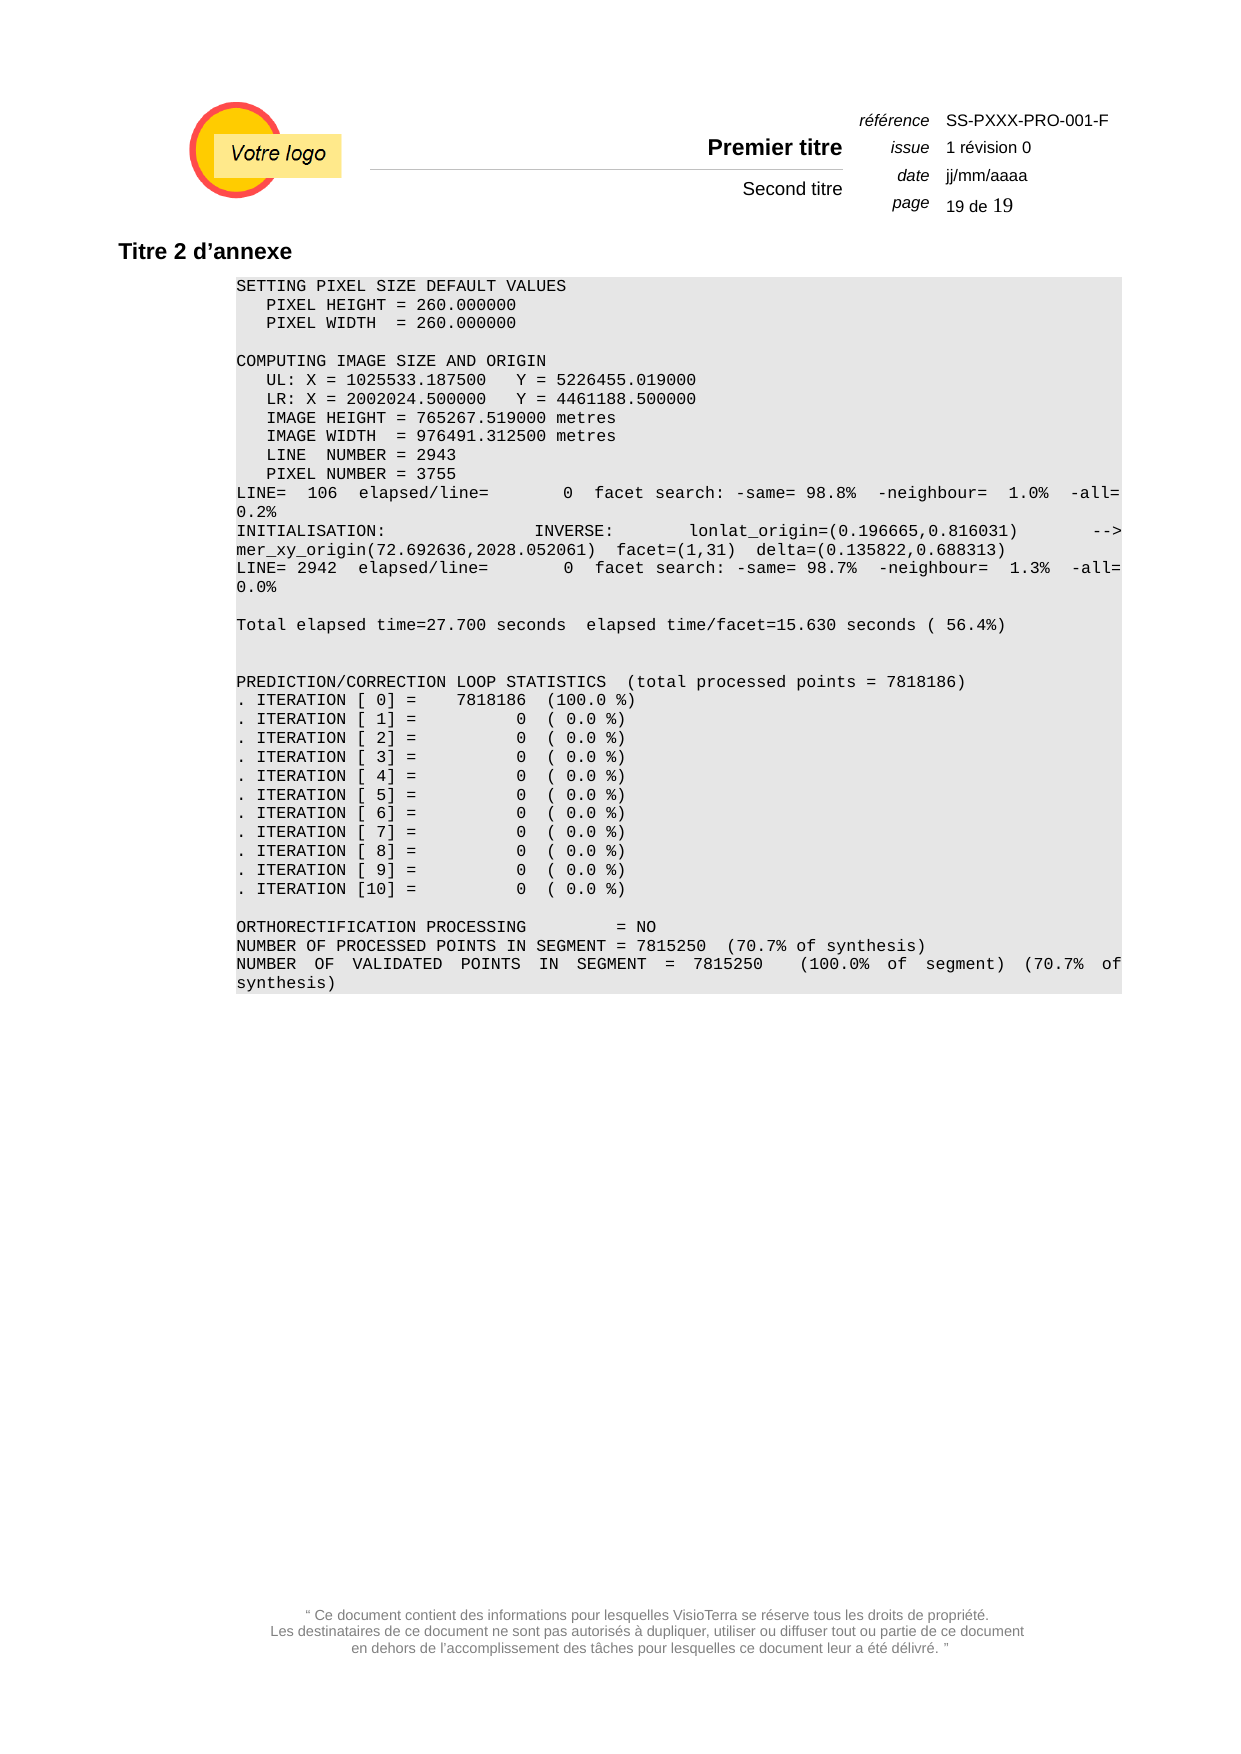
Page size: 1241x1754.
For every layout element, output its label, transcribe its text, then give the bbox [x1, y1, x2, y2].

text . ITERATION [ 4] = 0 ( 0.0 %) [236, 767, 1122, 786]
text . ITERATION [ 1] = 0 ( 0.0 %) [236, 711, 1122, 730]
text PIXEL WIDTH = 260.000000 [236, 315, 1122, 334]
text . ITERATION [ 2] = 0 ( 0.0 %) [236, 730, 1122, 748]
text UL: X = 1025533.187500 Y = 5226455.019000 [236, 371, 1122, 390]
text IMAGE WIDTH = 976491.312500 metres [236, 428, 1122, 447]
text . ITERATION [ 3] = 0 ( 0.0 %) [236, 748, 1122, 767]
text PIXEL HEIGHT = 260.000000 [236, 296, 1122, 315]
text PREDICTION/CORRECTION LOOP STATISTICS (total processed points = 7818186) [236, 673, 1122, 692]
text LINE= 2942 elapsed/line= 0 facet search: -same= 98.7% -neighbour= 1.3% -all= 0.0% [236, 560, 1122, 598]
text . ITERATION [ 9] = 0 ( 0.0 %) [236, 862, 1122, 881]
text . ITERATION [10] = 0 ( 0.0 %) [236, 881, 1122, 899]
text . ITERATION [ 8] = 0 ( 0.0 %) [236, 843, 1122, 862]
text NUMBER OF PROCESSED POINTS IN SEGMENT = 7815250 (70.7% of synthesis) [236, 937, 1122, 956]
text IMAGE HEIGHT = 765267.519000 metres [236, 409, 1122, 428]
text . ITERATION [ 5] = 0 ( 0.0 %) [236, 786, 1122, 805]
text Titre 2 d’annexe [118, 238, 1122, 265]
text NUMBER OF VALIDATED POINTS IN SEGMENT = 7815250 (100.0% of segment) (70.7% of synthesis) [236, 956, 1122, 994]
text PIXEL NUMBER = 3755 [236, 466, 1122, 484]
text LR: X = 2002024.500000 Y = 4461188.500000 [236, 390, 1122, 409]
text INITIALISATION: INVERSE: lonlat_origin=(0.196665,0.816031) --> mer_xy_origin(72.692636,2028.052061) facet=(1,31) delta=(0.135822,0.688313) [236, 522, 1122, 560]
text Total elapsed time=27.700 seconds elapsed time/facet=15.630 seconds ( 56.4%) [236, 617, 1122, 635]
text ORTHORECTIFICATION PROCESSING = NO [236, 918, 1122, 937]
text LINE NUMBER = 2943 [236, 447, 1122, 466]
text . ITERATION [ 6] = 0 ( 0.0 %) [236, 805, 1122, 824]
text . ITERATION [ 0] = 7818186 (100.0 %) [236, 692, 1122, 711]
text SETTING PIXEL SIZE DEFAULT VALUES [236, 277, 1122, 296]
text . ITERATION [ 7] = 0 ( 0.0 %) [236, 824, 1122, 843]
text LINE= 106 elapsed/line= 0 facet search: -same= 98.8% -neighbour= 1.0% -all= 0.2% [236, 484, 1122, 522]
text COMPUTING IMAGE SIZE AND ORIGIN [236, 353, 1122, 371]
